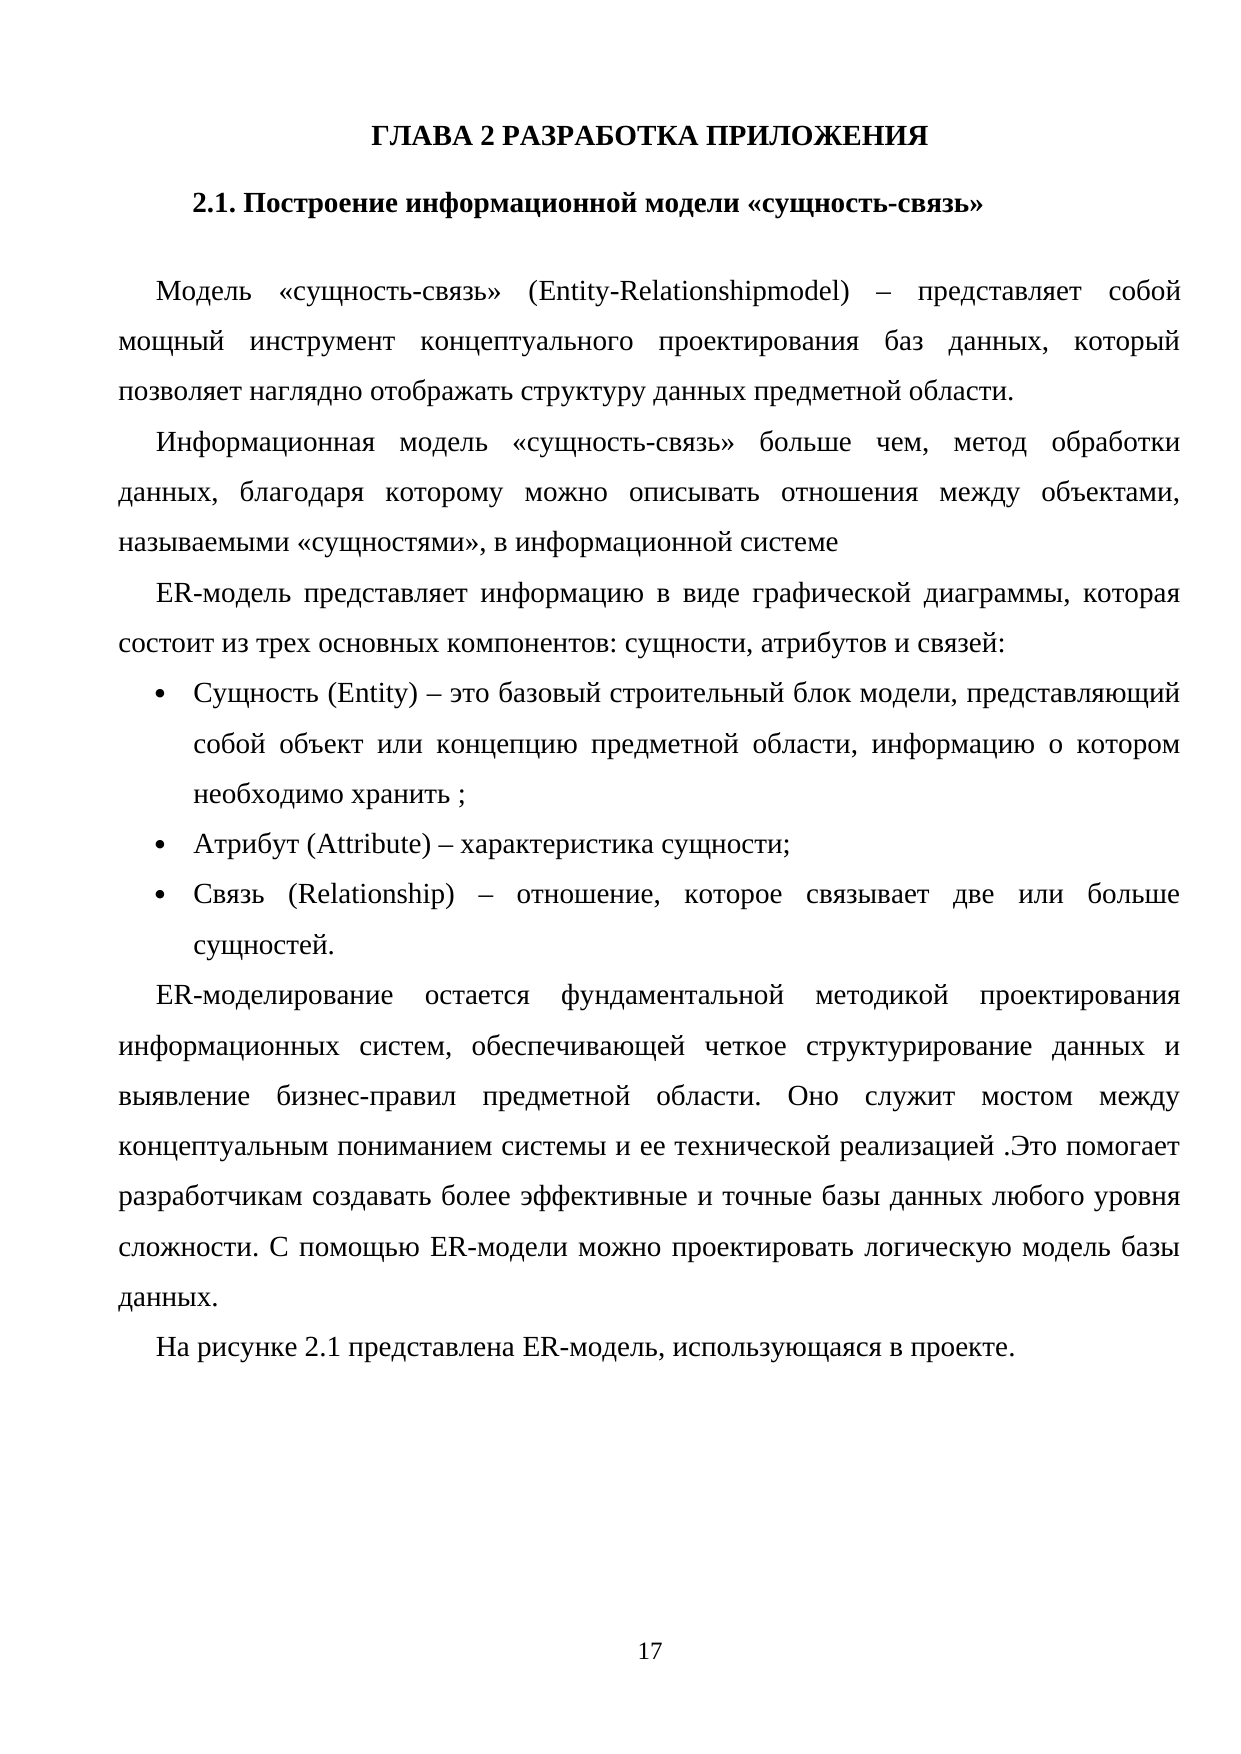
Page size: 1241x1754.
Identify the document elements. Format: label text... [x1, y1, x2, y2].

text ER-моделирование остается фундаментальной методикой проектирования информационных систем, обеспечивающей четкое структурирование данных и выявление бизнес-правил предметной области. Оно служит мостом между концептуальным пониманием системы и ее технической реализацией .Это помогает разработчикам создавать более эффективные и точные базы данных любого уровня сложности. С помощью ER-модели можно проектировать логическую модель базы данных. [118, 977, 1181, 1313]
list Связь (Relationship) – отношение, которое связывает две или больше сущностей. [156, 877, 1181, 961]
list Атрибут (Attribute) – характеристика сущности; [156, 826, 1181, 860]
list Сущность (Entity) – это базовый строительный блок модели, представляющий собой объект или концепцию предметной области, информацию о котором необходимо хранить ; [156, 675, 1181, 809]
text Информационная модель «сущность-связь» больше чем, метод обработки данных, благодаря которому можно описывать отношения между объектами, называемыми «сущностями», в информационной системе [118, 424, 1181, 558]
text На рисунке 2.1 представлена ER-модель, использующаяся в проекте. [118, 1329, 1181, 1363]
subtitle ГЛАВА 2 РАЗРАБОТКА ПРИЛОЖЕНИЯ [118, 118, 1181, 152]
text ER-модель представляет информацию в виде графической диаграммы, которая состоит из трех основных компонентов: сущности, атрибутов и связей: [118, 575, 1181, 659]
text Модель «сущность-связь» (Entity-Relationshipmodel) – представляет собой мощный инструмент концептуального проектирования баз данных, который позволяет наглядно отображать структуру данных предметной области. [118, 273, 1181, 407]
subtitle 2.1. Построение информационной модели «сущность-связь» [118, 185, 1181, 219]
